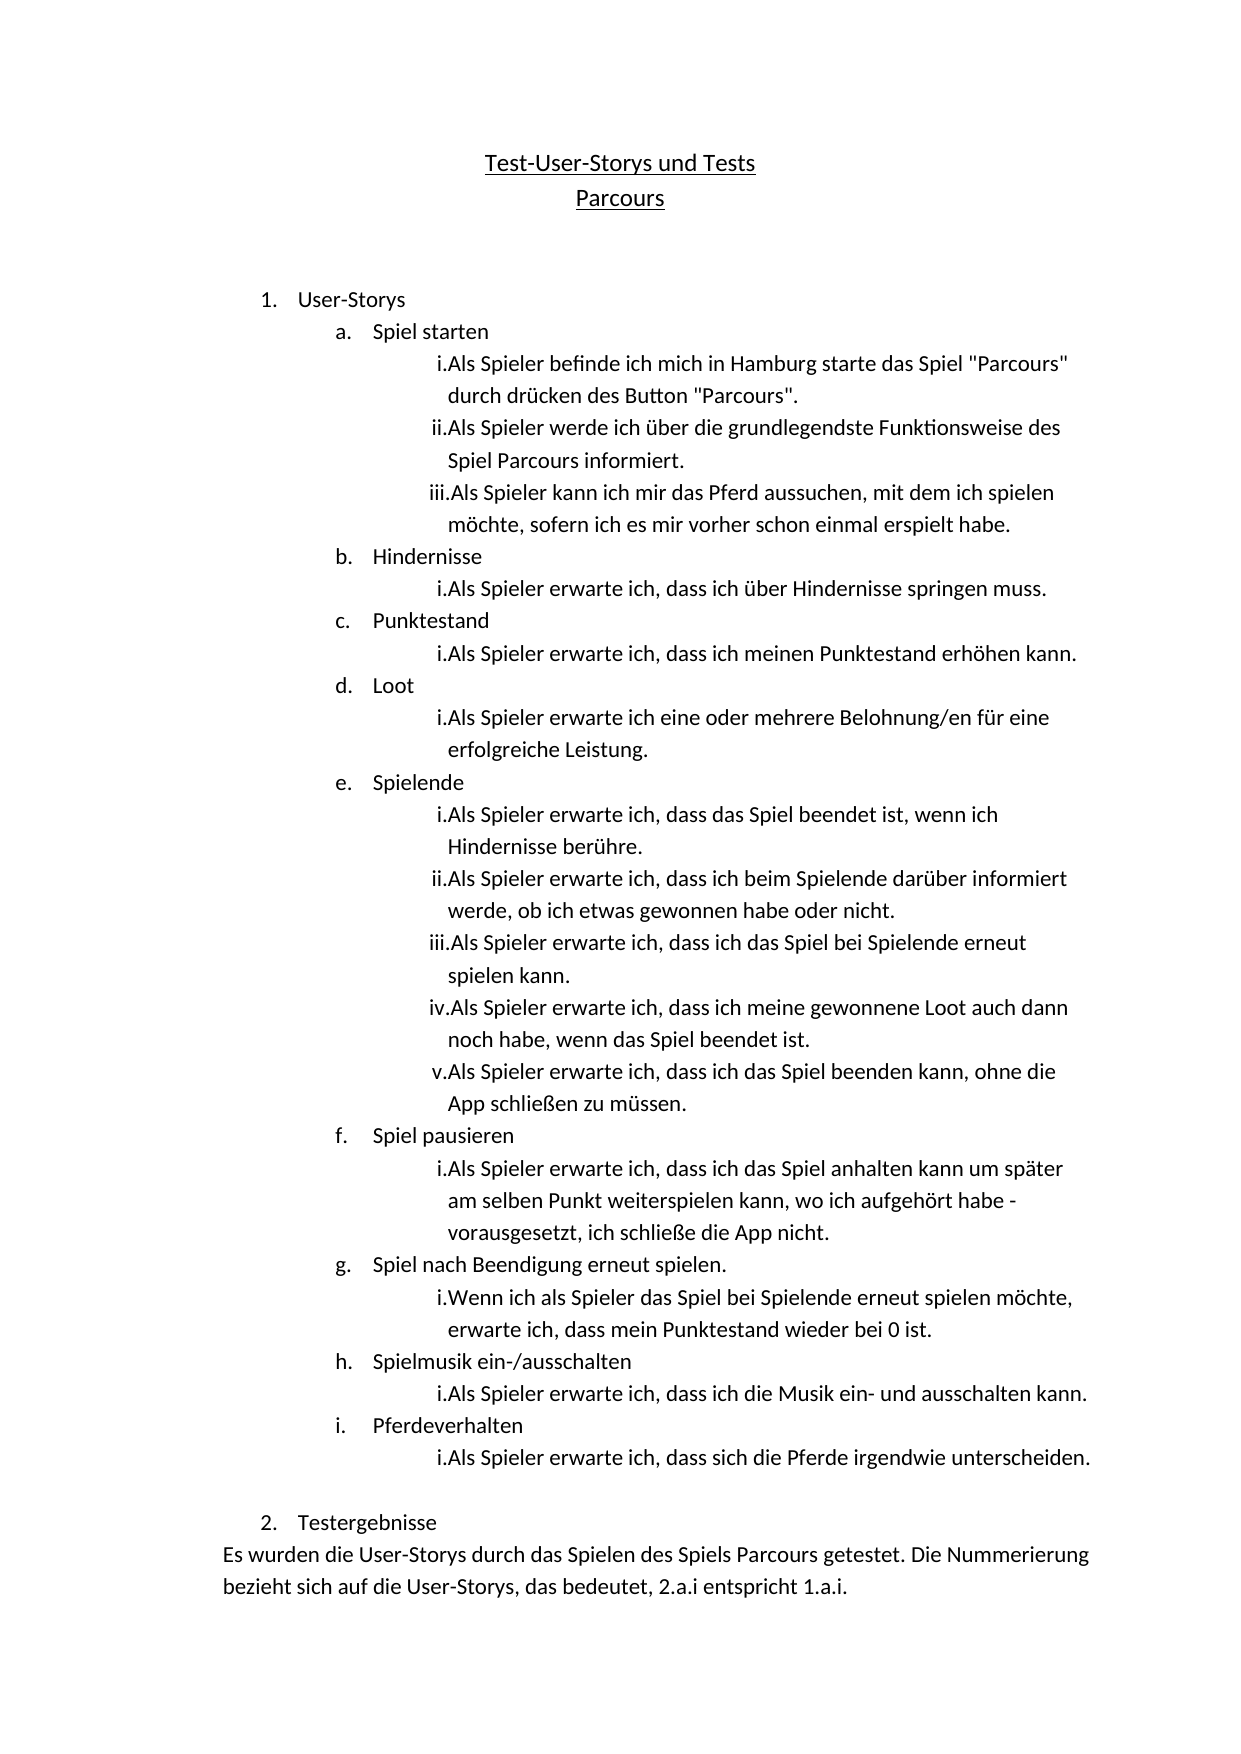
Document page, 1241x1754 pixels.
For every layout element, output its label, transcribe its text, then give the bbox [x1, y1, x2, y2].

list Als Spieler erwarte ich, dass ich das Spiel beenden kann, ohne die App schließen zu müssen. [429, 1057, 1093, 1117]
list Als Spieler werde ich über die grundlegendste Funktionsweise des Spiel Parcours informiert. [429, 413, 1093, 474]
list Pferdeverhalten [335, 1411, 1093, 1439]
list User-Storys [260, 285, 1093, 313]
list Es wurden die User-Storys durch das Spielen des Spiels Parcours getestet. Die Nummerierung bezieht sich auf die User-Storys, das bedeutet, 2.a.i entspricht 1.a.i. [223, 1540, 1093, 1600]
list Als Spieler erwarte ich, dass ich über Hindernisse springen muss. [429, 574, 1093, 602]
list Wenn ich als Spieler das Spiel bei Spielende erneut spielen möchte, erwarte ich, dass mein Punktestand wieder bei 0 ist. [429, 1283, 1093, 1343]
list Als Spieler erwarte ich, dass ich die Musik ein- und ausschalten kann. [429, 1379, 1093, 1407]
text Parcours [148, 183, 1093, 213]
list Testergebnisse [260, 1508, 1093, 1536]
list Spiel nach Beendigung erneut spielen. [335, 1250, 1093, 1278]
list Als Spieler kann ich mir das Pferd aussuchen, mit dem ich spielen möchte, sofern ich es mir vorher schon einmal erspielt habe. [429, 478, 1093, 538]
list Spielende [335, 768, 1093, 796]
list Spiel starten [335, 317, 1093, 345]
text Test-User-Storys und Tests [148, 148, 1093, 178]
list Als Spieler erwarte ich eine oder mehrere Belohnung/en für eine erfolgreiche Leistung. [429, 703, 1093, 763]
list Spielmusik ein-/ausschalten [335, 1347, 1093, 1375]
list Als Spieler erwarte ich, dass ich beim Spielende darüber informiert werde, ob ich etwas gewonnen habe oder nicht. [429, 864, 1093, 924]
list Als Spieler erwarte ich, dass ich das Spiel anhalten kann um später am selben Punkt weiterspielen kann, wo ich aufgehört habe - vorausgesetzt, ich schließe die App nicht. [429, 1154, 1093, 1246]
list Als Spieler erwarte ich, dass ich das Spiel bei Spielende erneut spielen kann. [429, 928, 1093, 989]
list Als Spieler erwarte ich, dass ich meine gewonnene Loot auch dann noch habe, wenn das Spiel beendet ist. [429, 993, 1093, 1053]
list Als Spieler erwarte ich, dass das Spiel beendet ist, wenn ich Hindernisse berühre. [429, 800, 1093, 860]
list Als Spieler erwarte ich, dass ich meinen Punktestand erhöhen kann. [429, 639, 1093, 667]
list Spiel pausieren [335, 1122, 1093, 1150]
list Hindernisse [335, 542, 1093, 570]
list Loot [335, 671, 1093, 699]
list Als Spieler erwarte ich, dass sich die Pferde irgendwie unterscheiden. [429, 1443, 1093, 1472]
list Als Spieler befinde ich mich in Hamburg starte das Spiel "Parcours" durch drücken des Button "Parcours". [429, 349, 1093, 409]
list Punktestand [335, 607, 1093, 635]
